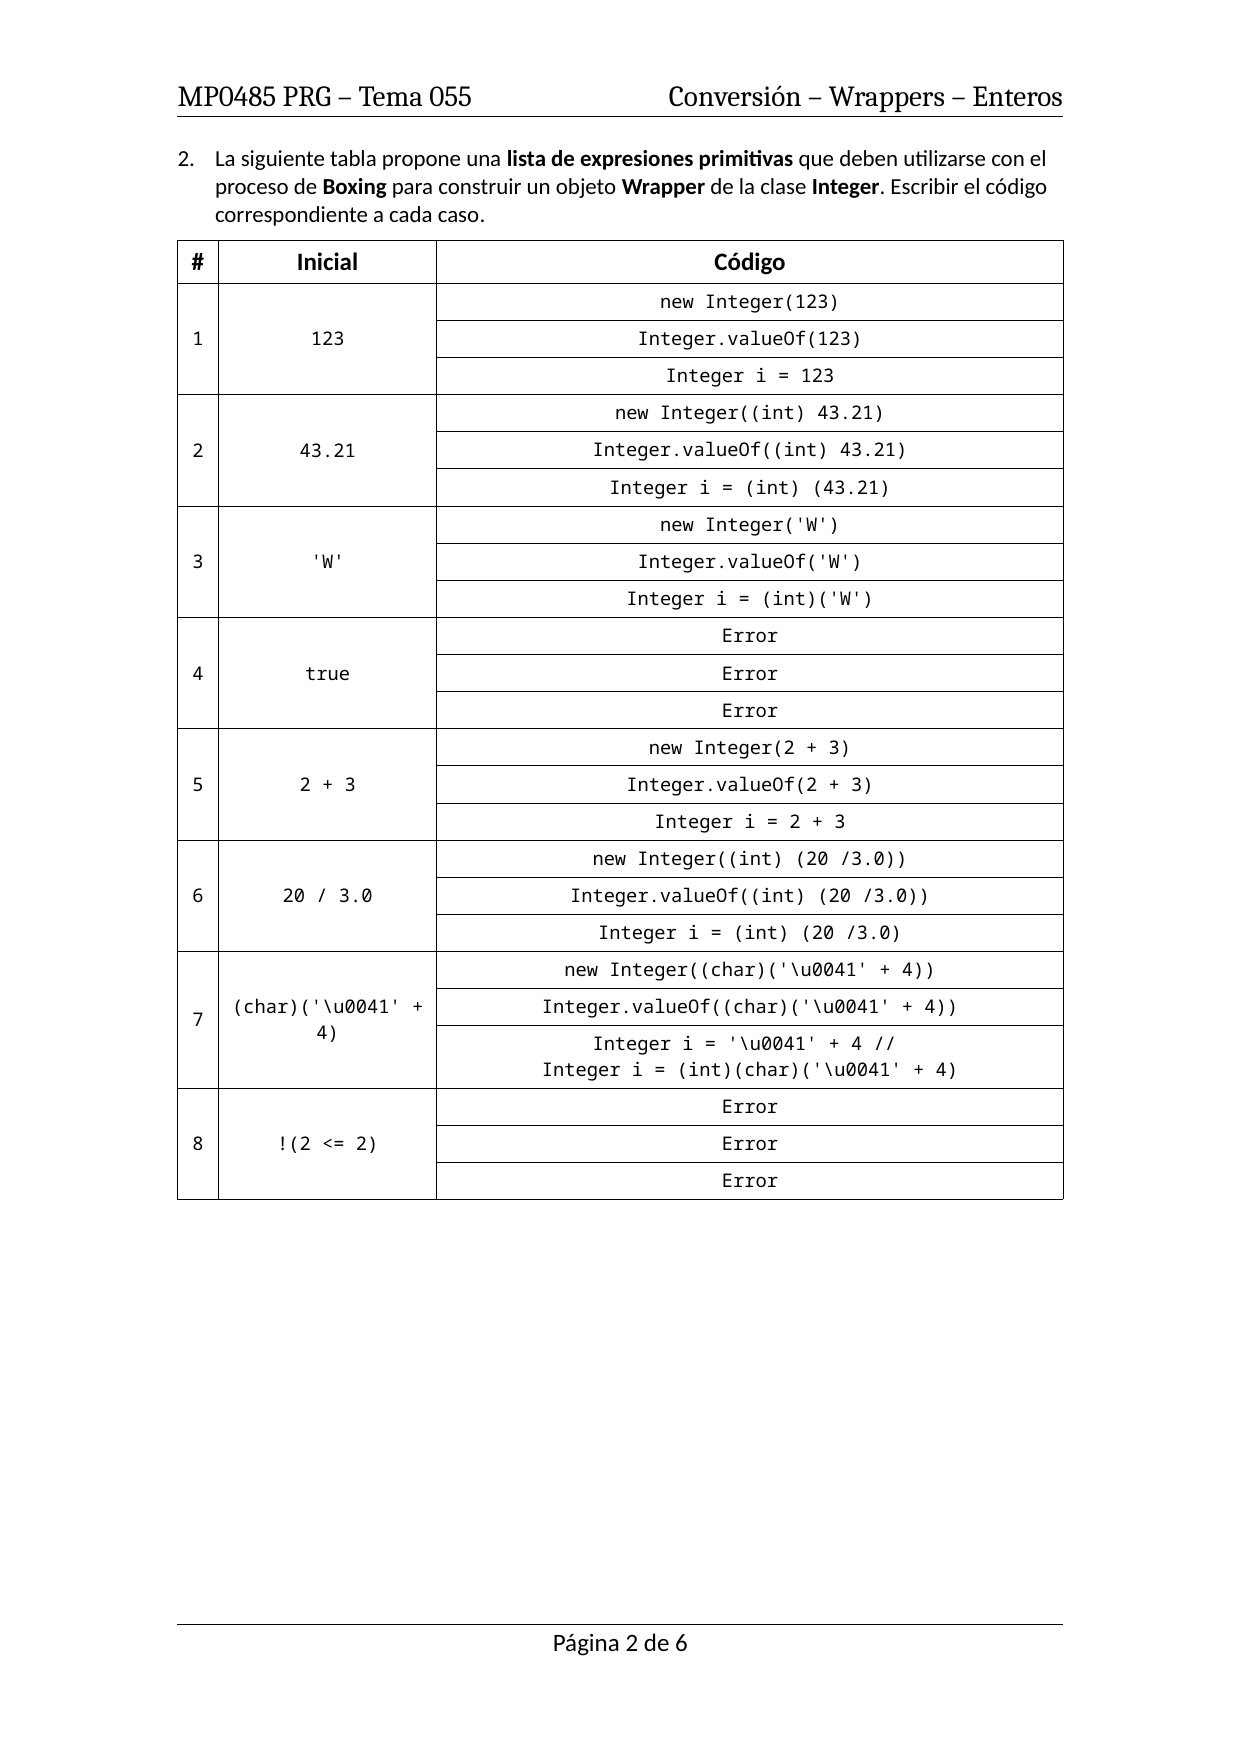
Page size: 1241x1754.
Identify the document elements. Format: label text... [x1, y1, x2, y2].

table_cell (char)('\u0041' + 4) [219, 952, 436, 1087]
table_cell Error [437, 1089, 1063, 1124]
table_cell Error [437, 618, 1063, 654]
table_cell 20 / 3.0 [219, 841, 436, 951]
table_cell Integer i = (int) (43.21) [437, 469, 1063, 506]
table_cell 2 [178, 395, 218, 506]
table_cell Integer i = (int) (20 /3.0) [437, 915, 1063, 951]
table_cell 43.21 [219, 395, 436, 506]
table_cell true [219, 618, 436, 728]
table_cell new Integer((int) 43.21) [437, 395, 1063, 431]
table_header Inicial [219, 241, 436, 282]
table_cell 6 [178, 841, 218, 951]
table_cell Integer i = 123 [437, 358, 1063, 394]
table_cell 3 [178, 507, 218, 617]
table_cell new Integer((char)('\u0041' + 4)) [437, 952, 1063, 988]
list La siguiente tabla propone una lista de expresiones primitivas que deben utilizarse con el proceso de Boxing para construir un objeto Wrapper de la clase Integer. Escribir el código correspondiente a cada caso. [177, 144, 1063, 228]
table_cell 123 [219, 284, 436, 394]
table_cell new Integer('W') [437, 507, 1063, 543]
table_cell 'W' [219, 507, 436, 617]
table_cell Integer.valueOf('W') [437, 544, 1063, 580]
table_cell Error [437, 1126, 1063, 1162]
table_cell 7 [178, 952, 218, 1087]
table_cell Integer.valueOf(123) [437, 321, 1063, 357]
table_cell Integer.valueOf((int) 43.21) [437, 432, 1063, 468]
table_cell new Integer((int) (20 /3.0)) [437, 841, 1063, 877]
table_header # [178, 241, 218, 282]
table_cell Integer i = 2 + 3 [437, 804, 1063, 839]
table_cell 8 [178, 1089, 218, 1199]
table_cell Integer i = '\u0041' + 4 // Integer i = (int)(char)('\u0041' + 4) [437, 1026, 1063, 1087]
table_cell 2 + 3 [219, 729, 436, 839]
table_cell !(2 <= 2) [219, 1089, 436, 1199]
table_cell Error [437, 655, 1063, 691]
table_cell Integer.valueOf((int) (20 /3.0)) [437, 878, 1063, 914]
table_cell new Integer(2 + 3) [437, 729, 1063, 765]
table_cell 1 [178, 284, 218, 394]
table_cell Error [437, 692, 1063, 728]
table_cell Integer.valueOf(2 + 3) [437, 766, 1063, 802]
table_header Código [437, 241, 1063, 282]
table_cell Integer.valueOf((char)('\u0041' + 4)) [437, 989, 1063, 1025]
table_cell Error [437, 1163, 1063, 1199]
table_cell 5 [178, 729, 218, 839]
table_cell new Integer(123) [437, 284, 1063, 319]
table_cell 4 [178, 618, 218, 728]
table_cell Integer i = (int)('W') [437, 581, 1063, 617]
